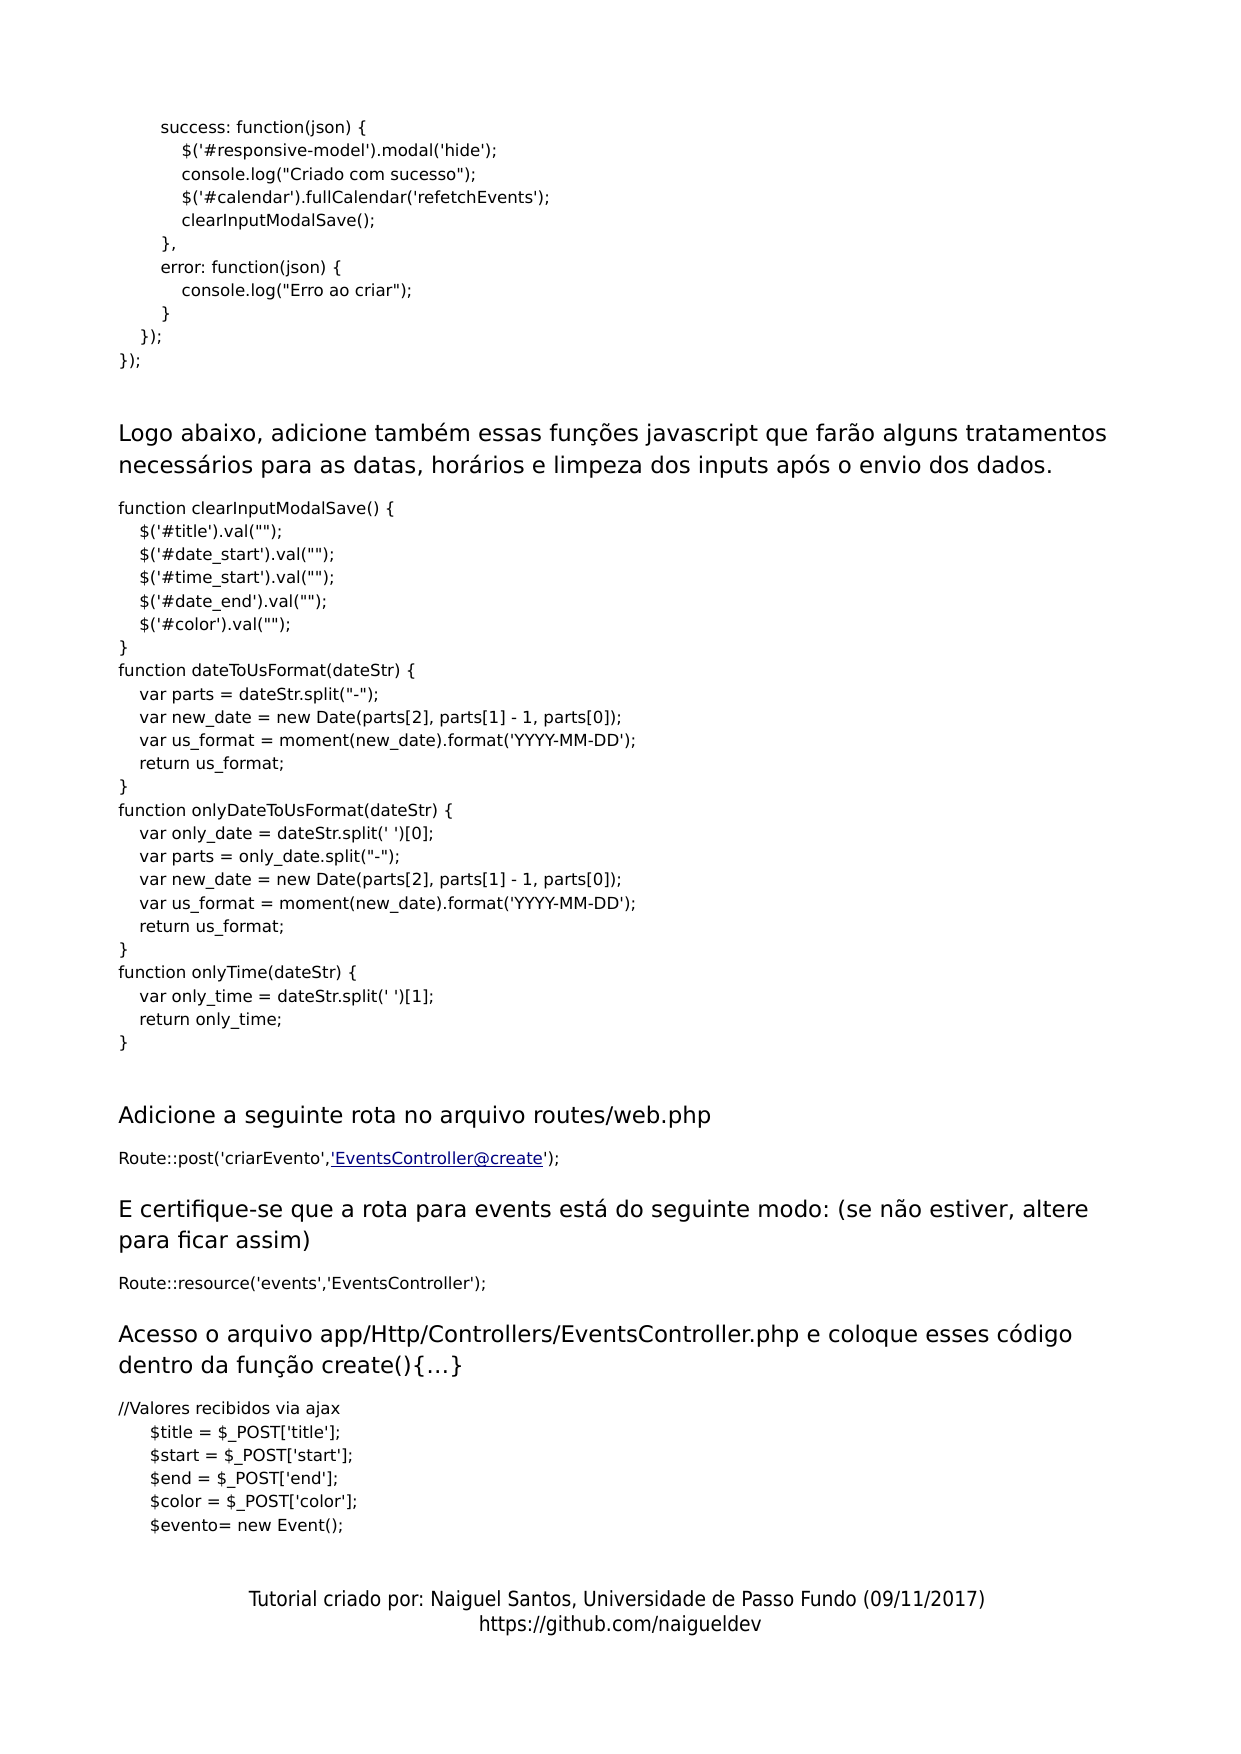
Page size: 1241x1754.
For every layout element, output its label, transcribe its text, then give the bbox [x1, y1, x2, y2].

text //Valores recibidos via ajax [118, 1399, 1122, 1419]
text clearInputModalSave(); [118, 211, 1122, 230]
text error: function(json) { [118, 257, 1122, 277]
text function clearInputModalSave() { [118, 499, 1122, 518]
text console.log("Criado com sucesso"); [118, 164, 1122, 184]
text function dateToUsFormat(dateStr) { [118, 661, 1122, 681]
text $('#date_end').val(""); [118, 592, 1122, 611]
text function onlyDateToUsFormat(dateStr) { [118, 801, 1122, 820]
text } [118, 304, 1122, 323]
text var only_time = dateStr.split(' ')[1]; [118, 986, 1122, 1006]
text $color = $_POST['color']; [118, 1492, 1122, 1512]
text }); [118, 350, 1122, 370]
text $evento= new Event(); [118, 1515, 1122, 1535]
text return only_time; [118, 1010, 1122, 1029]
text console.log("Erro ao criar"); [118, 281, 1122, 300]
text function onlyTime(dateStr) { [118, 963, 1122, 983]
text $start = $_POST['start']; [118, 1446, 1122, 1465]
text Logo abaixo, adicione também essas funções javascript que farão alguns tratamentos necessários para as datas, horários e limpeza dos inputs após o envio dos dados. [118, 420, 1122, 479]
text $('#date_start').val(""); [118, 545, 1122, 564]
text var us_format = moment(new_date).format('YYYY-MM-DD'); [118, 893, 1122, 913]
text } [118, 638, 1122, 657]
text $('#title').val(""); [118, 522, 1122, 541]
text $('#time_start').val(""); [118, 568, 1122, 588]
text $title = $_POST['title']; [118, 1422, 1122, 1442]
text E certifique-se que a rota para events está do seguinte modo: (se não estiver, altere para ficar assim) [118, 1196, 1122, 1254]
text return us_format; [118, 917, 1122, 936]
text var only_date = dateStr.split(' ')[0]; [118, 824, 1122, 843]
text Acesso o arquivo app/Http/Controllers/EventsController.php e coloque esses código dentro da função create(){…} [118, 1321, 1122, 1379]
text Adicione a seguinte rota no arquivo routes/web.php [118, 1103, 1122, 1129]
text $('#color').val(""); [118, 615, 1122, 634]
text return us_format; [118, 754, 1122, 773]
text var us_format = moment(new_date).format('YYYY-MM-DD'); [118, 731, 1122, 750]
text var parts = only_date.split("-"); [118, 847, 1122, 866]
text Route::resource('events','EventsController'); [118, 1274, 1122, 1294]
text $end = $_POST['end']; [118, 1469, 1122, 1488]
text } [118, 777, 1122, 797]
text $('#responsive-model').modal('hide'); [118, 141, 1122, 161]
text } [118, 940, 1122, 959]
text $('#calendar').fullCalendar('refetchEvents'); [118, 188, 1122, 207]
text }, [118, 234, 1122, 254]
text } [118, 1033, 1122, 1052]
text Route::post('criarEvento','EventsController@create'); [118, 1149, 1122, 1169]
text success: function(json) { [118, 118, 1122, 137]
text var new_date = new Date(parts[2], parts[1] - 1, parts[0]); [118, 870, 1122, 890]
text }); [118, 327, 1122, 347]
text var parts = dateStr.split("-"); [118, 684, 1122, 704]
text var new_date = new Date(parts[2], parts[1] - 1, parts[0]); [118, 708, 1122, 727]
